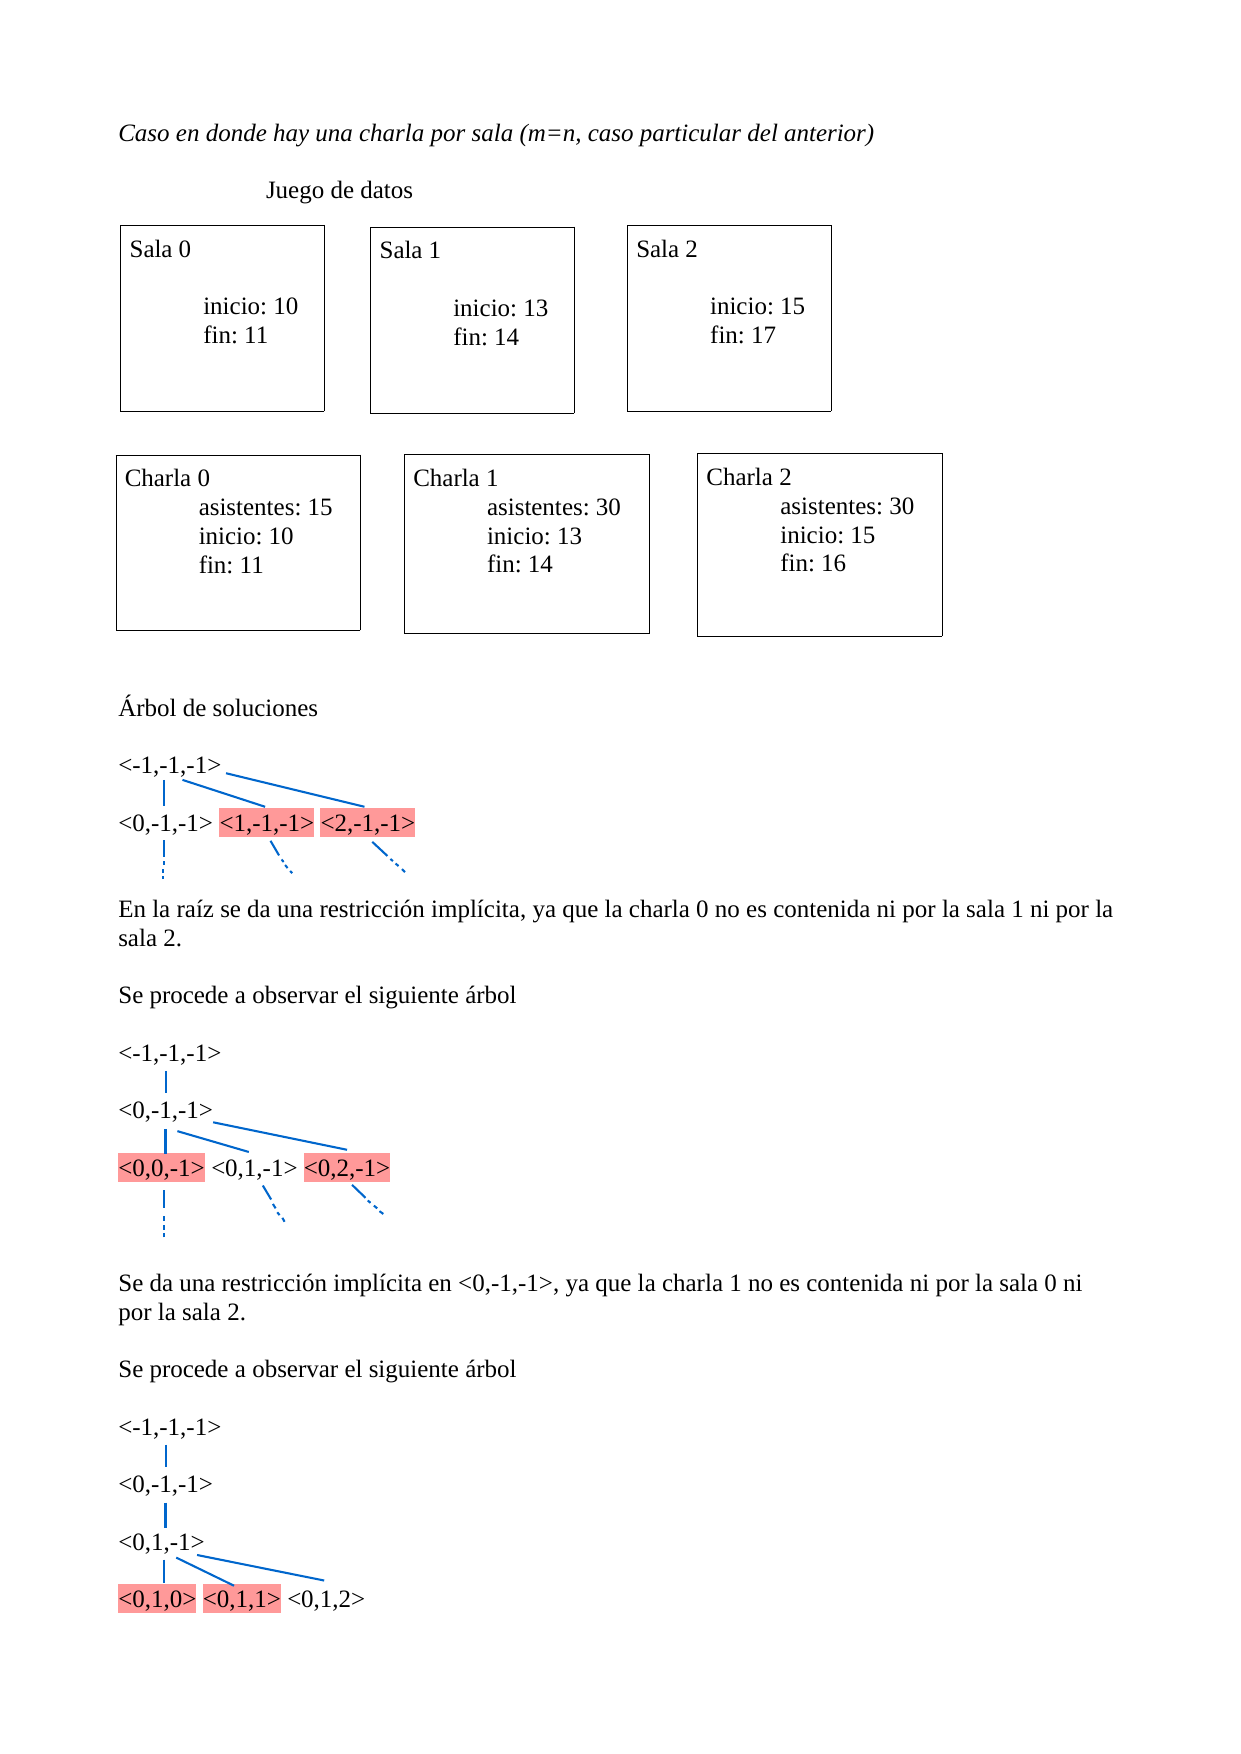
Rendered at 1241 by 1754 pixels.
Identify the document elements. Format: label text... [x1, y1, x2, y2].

text Sala 2 [636, 234, 822, 263]
text inicio: 15 [636, 291, 822, 320]
text Charla 1 [413, 463, 640, 492]
text inicio: 10 [124, 521, 351, 550]
text En la raíz se da una restricción implícita, ya que la charla 0 no es contenida ni por la sala 1 ni por la sala 2. [118, 894, 1122, 952]
text fin: 16 [706, 548, 933, 577]
text fin: 14 [413, 549, 640, 578]
text inicio: 15 [706, 520, 933, 548]
text Charla 0 [124, 463, 351, 492]
text <0,1,-1> [118, 1527, 1122, 1556]
text <-1,-1,-1> [118, 1038, 1122, 1067]
text Se procede a observar el siguiente árbol [118, 1354, 1122, 1383]
text inicio: 10 [129, 291, 315, 320]
text Caso en donde hay una charla por sala (m=n, caso particular del anterior) [118, 118, 1122, 147]
text Se procede a observar el siguiente árbol [118, 981, 1122, 1009]
text <-1,-1,-1> [118, 751, 1122, 779]
text <0,0,-1> <0,1,-1> <0,2,-1> [118, 1153, 1122, 1182]
text fin: 11 [129, 320, 315, 349]
text fin: 11 [124, 550, 351, 578]
text <0,-1,-1> [118, 1096, 1122, 1124]
text Sala 1 [379, 236, 565, 264]
text Charla 2 [706, 462, 933, 491]
text Sala 0 [129, 234, 315, 262]
text <-1,-1,-1> [118, 1412, 1122, 1441]
text Árbol de soluciones [118, 693, 1122, 722]
text Juego de datos [118, 176, 1122, 204]
text <0,-1,-1> <1,-1,-1> <2,-1,-1> [118, 808, 1122, 837]
text fin: 17 [636, 320, 822, 349]
text asistentes: 30 [706, 491, 933, 520]
text inicio: 13 [413, 521, 640, 549]
text <0,1,0> <0,1,1> <0,1,2> [118, 1584, 1122, 1613]
text asistentes: 30 [413, 492, 640, 521]
text <0,-1,-1> [118, 1469, 1122, 1498]
text asistentes: 15 [124, 492, 351, 521]
text Se da una restricción implícita en <0,-1,-1>, ya que la charla 1 no es contenida ni por la sala 0 ni por la sala 2. [118, 1268, 1122, 1326]
text fin: 14 [379, 322, 565, 351]
text inicio: 13 [379, 293, 565, 322]
